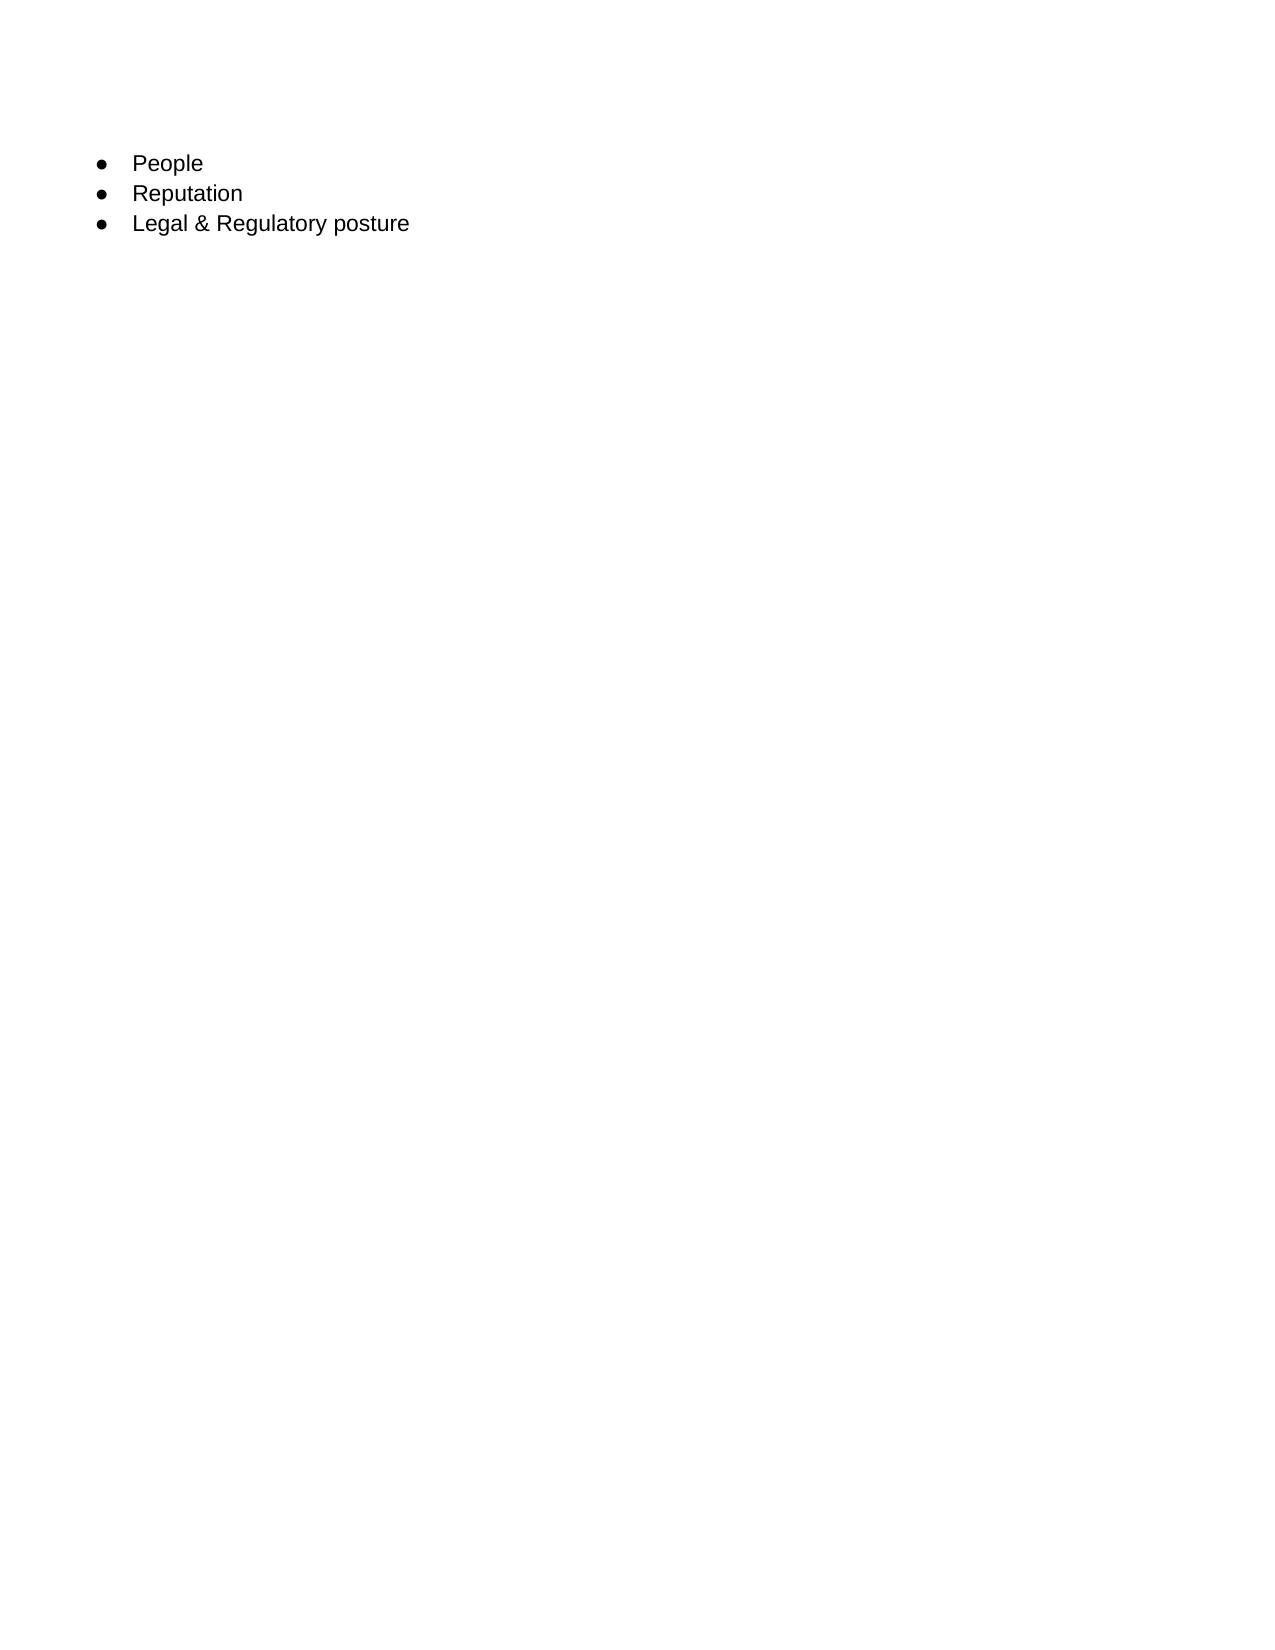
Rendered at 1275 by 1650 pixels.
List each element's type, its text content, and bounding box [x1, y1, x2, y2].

list People [94, 150, 1181, 176]
list Legal & Regulatory posture [94, 210, 1181, 237]
list Reputation [94, 180, 1181, 207]
